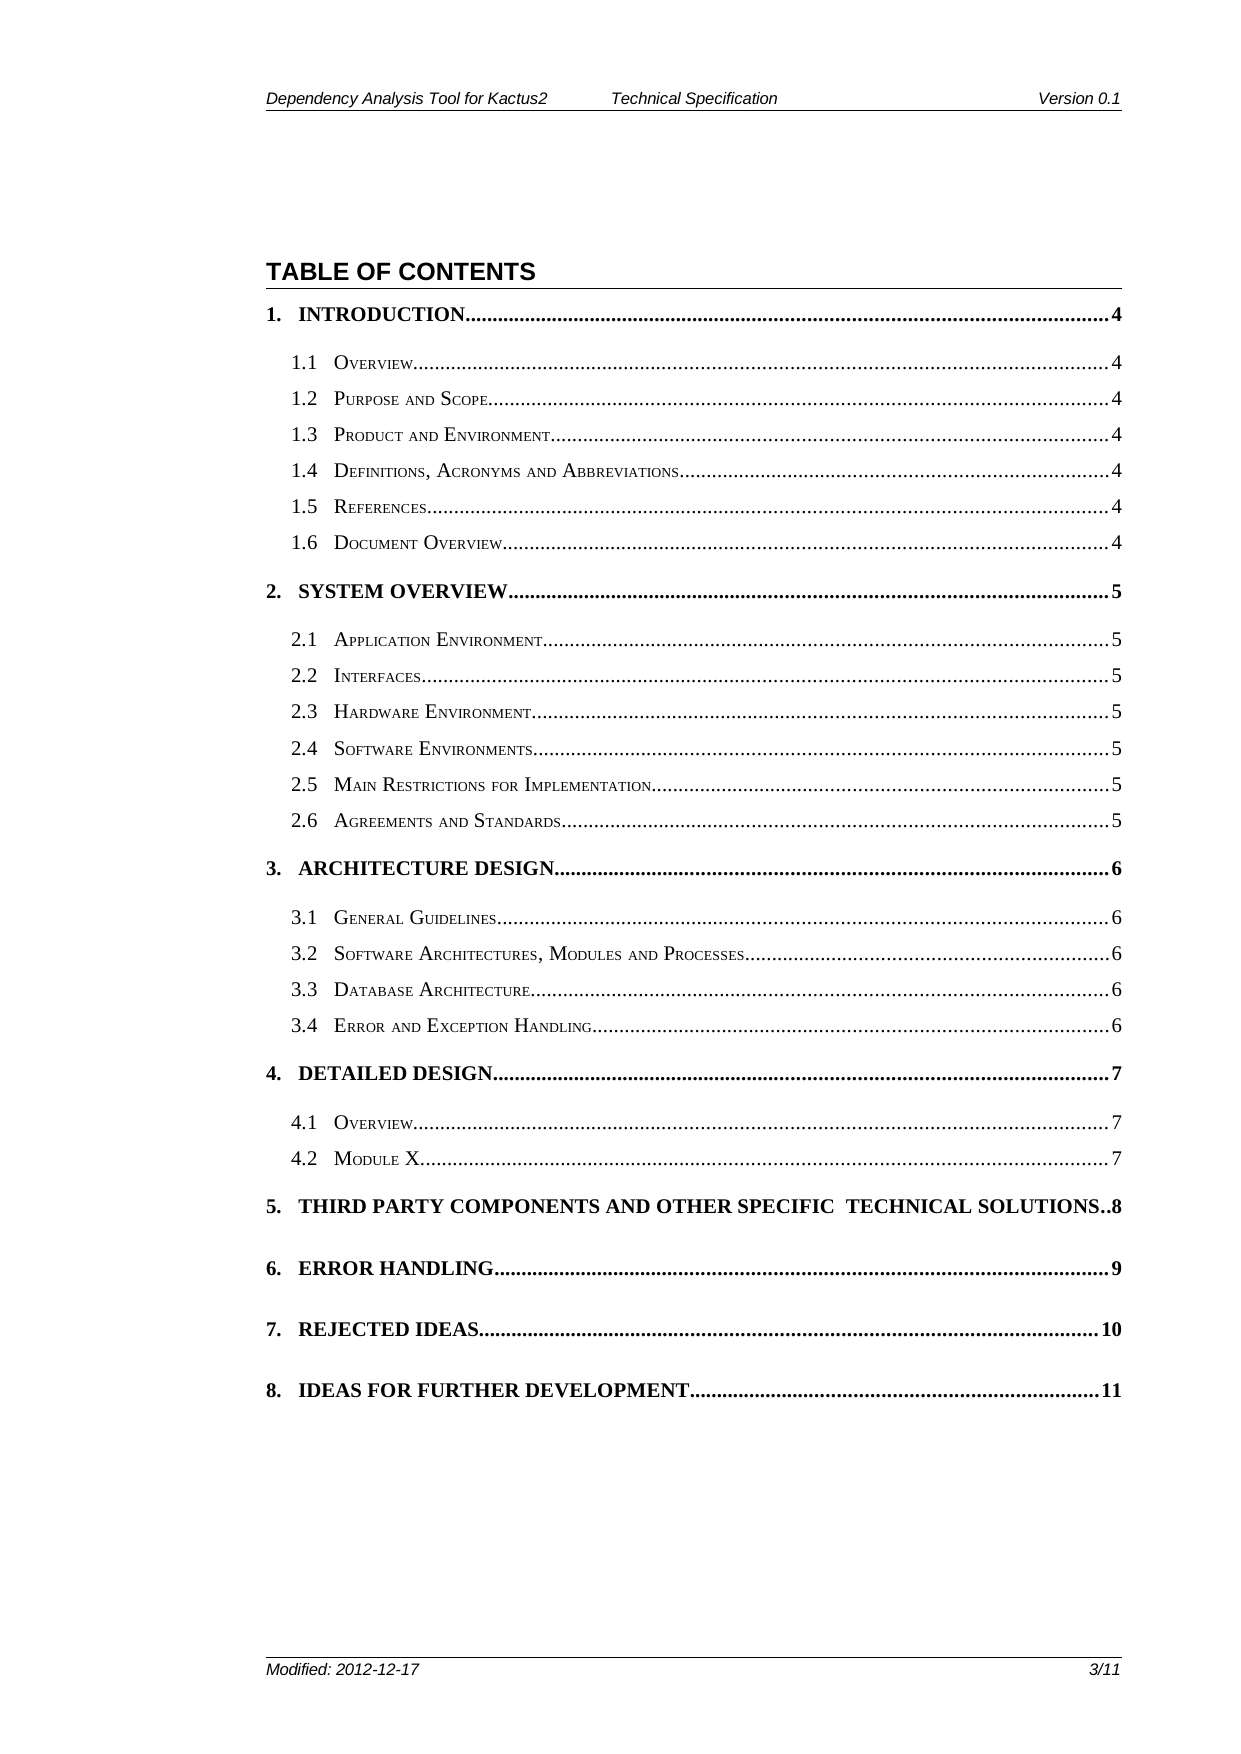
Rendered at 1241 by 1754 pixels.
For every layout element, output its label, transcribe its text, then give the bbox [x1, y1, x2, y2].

text 1.2 Purpose and Scope 4 [291, 386, 1122, 410]
text 3.3 Database Architecture 6 [291, 977, 1122, 1001]
text 8. Ideas for Further Development 11 [266, 1377, 1122, 1402]
text 2.1 Application Environment 5 [291, 627, 1122, 651]
text 6. Error Handling 9 [266, 1255, 1122, 1279]
text 7. Rejected Ideas 10 [266, 1316, 1122, 1341]
text 2.5 Main Restrictions for Implementation 5 [291, 771, 1122, 796]
text 3.1 General Guidelines 6 [291, 904, 1122, 929]
text 2.4 Software Environments 5 [291, 735, 1122, 759]
list Table of Contents [266, 257, 1122, 288]
text 2.3 Hardware Environment 5 [291, 699, 1122, 723]
text 2.2 Interfaces 5 [291, 663, 1122, 687]
text 4.2 Module X... 7 [291, 1146, 1122, 1170]
text 3. Architecture Design 6 [266, 856, 1122, 880]
text 1.5 References 4 [291, 494, 1122, 518]
text 2.6 Agreements and Standards 5 [291, 807, 1122, 832]
text 3.4 Error and Exception Handling 6 [291, 1013, 1122, 1037]
text 1.6 Document Overview 4 [291, 530, 1122, 554]
text 4.1 Overview 7 [291, 1110, 1122, 1134]
text 3.2 Software Architectures, Modules and Processes 6 [291, 941, 1122, 965]
text 4. Detailed Design 7 [266, 1061, 1122, 1085]
text 1. Introduction 4 [266, 301, 1122, 326]
text 1.4 Definitions, Acronyms and Abbreviations 4 [291, 458, 1122, 482]
text 2. System Overview 5 [266, 579, 1122, 603]
text 5. Third Party Components and Other Specific Technical Solutions 8 [266, 1194, 1122, 1218]
text 1.3 Product and Environment 4 [291, 422, 1122, 446]
text 1.1 Overview 4 [291, 350, 1122, 374]
